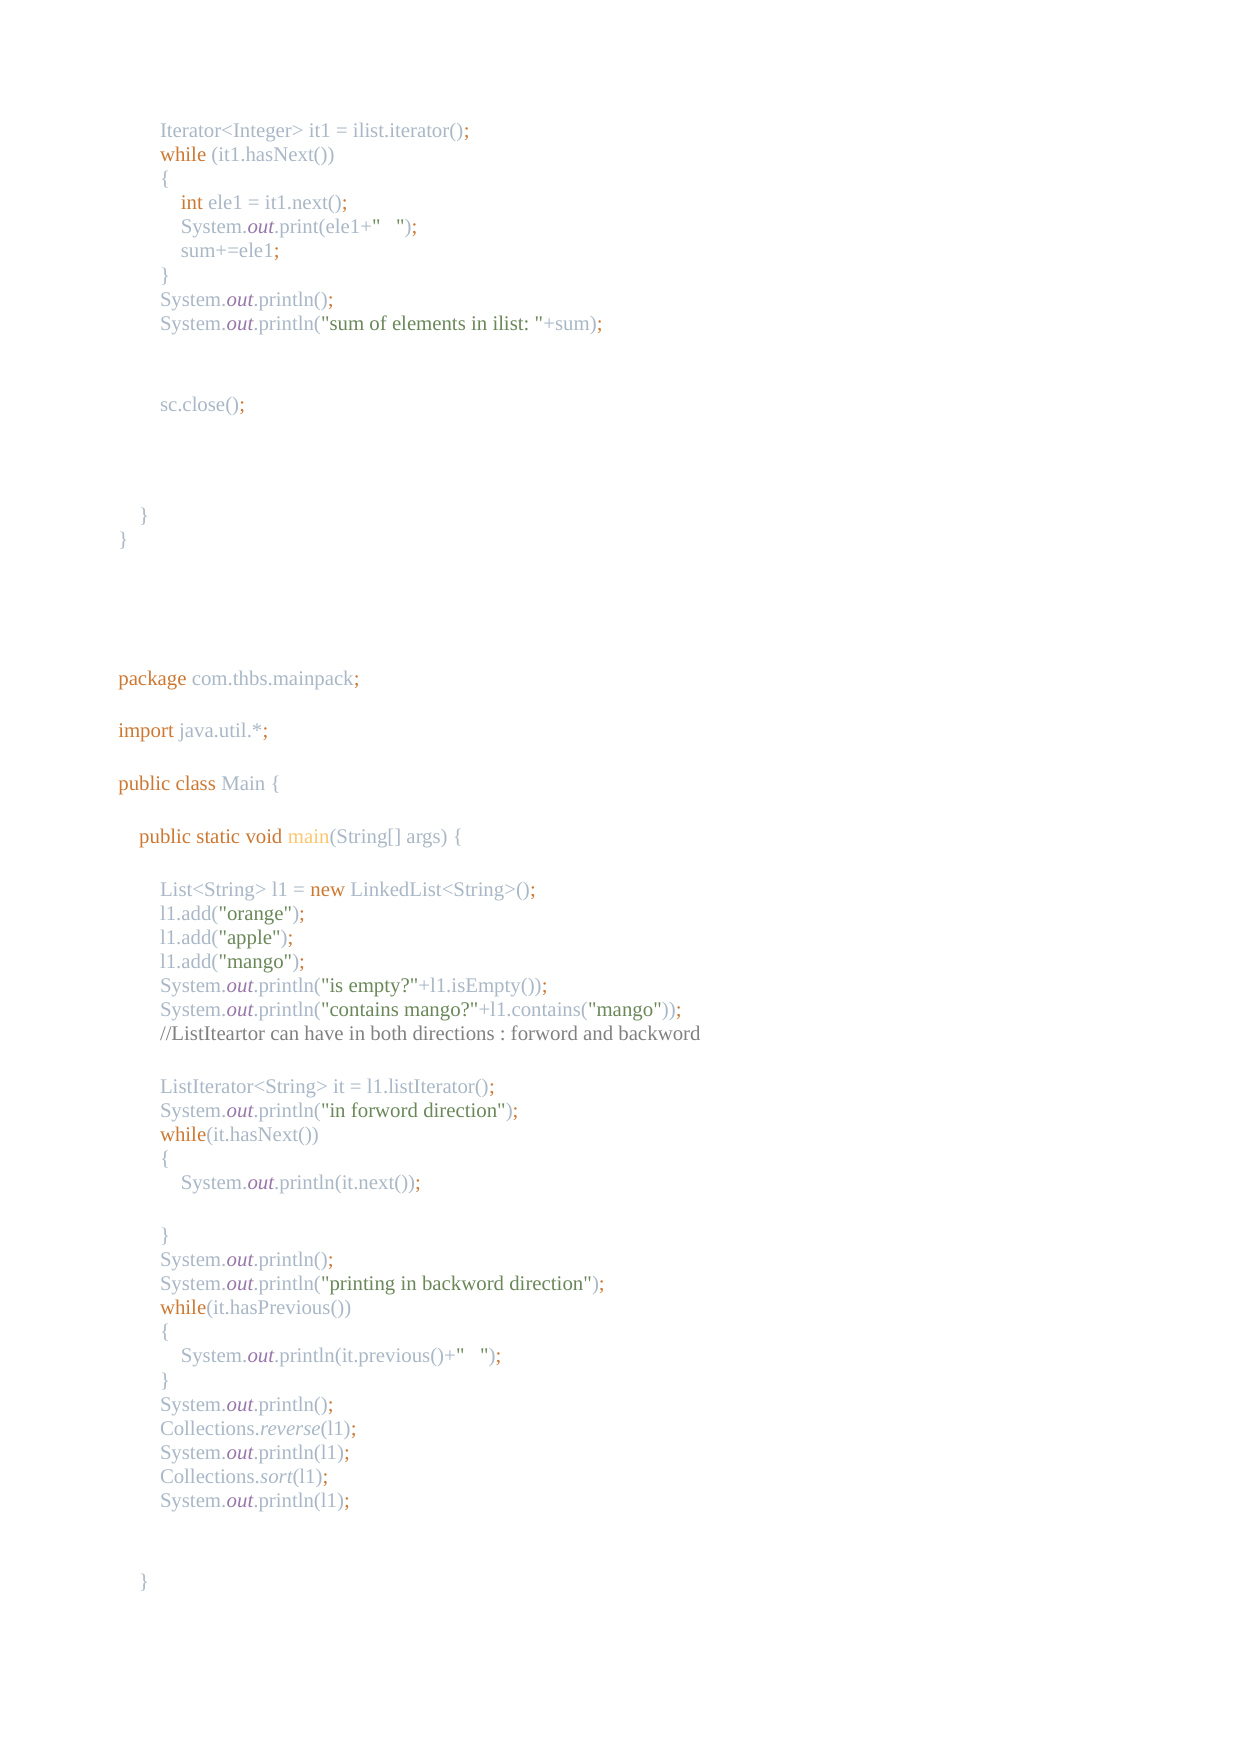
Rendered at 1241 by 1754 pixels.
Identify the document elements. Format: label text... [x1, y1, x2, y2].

text Iterator<Integer> it1 = ilist.iterator(); while (it1.hasNext()) { int ele1 = it1.next(); System.out.print(ele1+" "); sum+=ele1; } System.out.println(); System.out.println("sum of elements in ilist: "+sum); sc.close(); } } [118, 118, 1122, 551]
text package com.thbs.mainpack; import java.util.*; public class Main { public static void main(String[] args) { List<String> l1 = new LinkedList<String>(); l1.add("orange"); l1.add("apple"); l1.add("mango"); System.out.println("is empty?"+l1.isEmpty()); System.out.println("contains mango?"+l1.contains("mango")); //ListIteartor can have in both directions : forword and backword ListIterator<String> it = l1.listIterator(); System.out.println("in forword direction"); while(it.hasNext()) { System.out.println(it.next()); } System.out.println(); System.out.println("printing in backword direction"); while(it.hasPrevious()) { System.out.println(it.previous()+" "); } System.out.println(); Collections.reverse(l1); System.out.println(l1); Collections.sort(l1); System.out.println(l1); } [118, 666, 1122, 1593]
